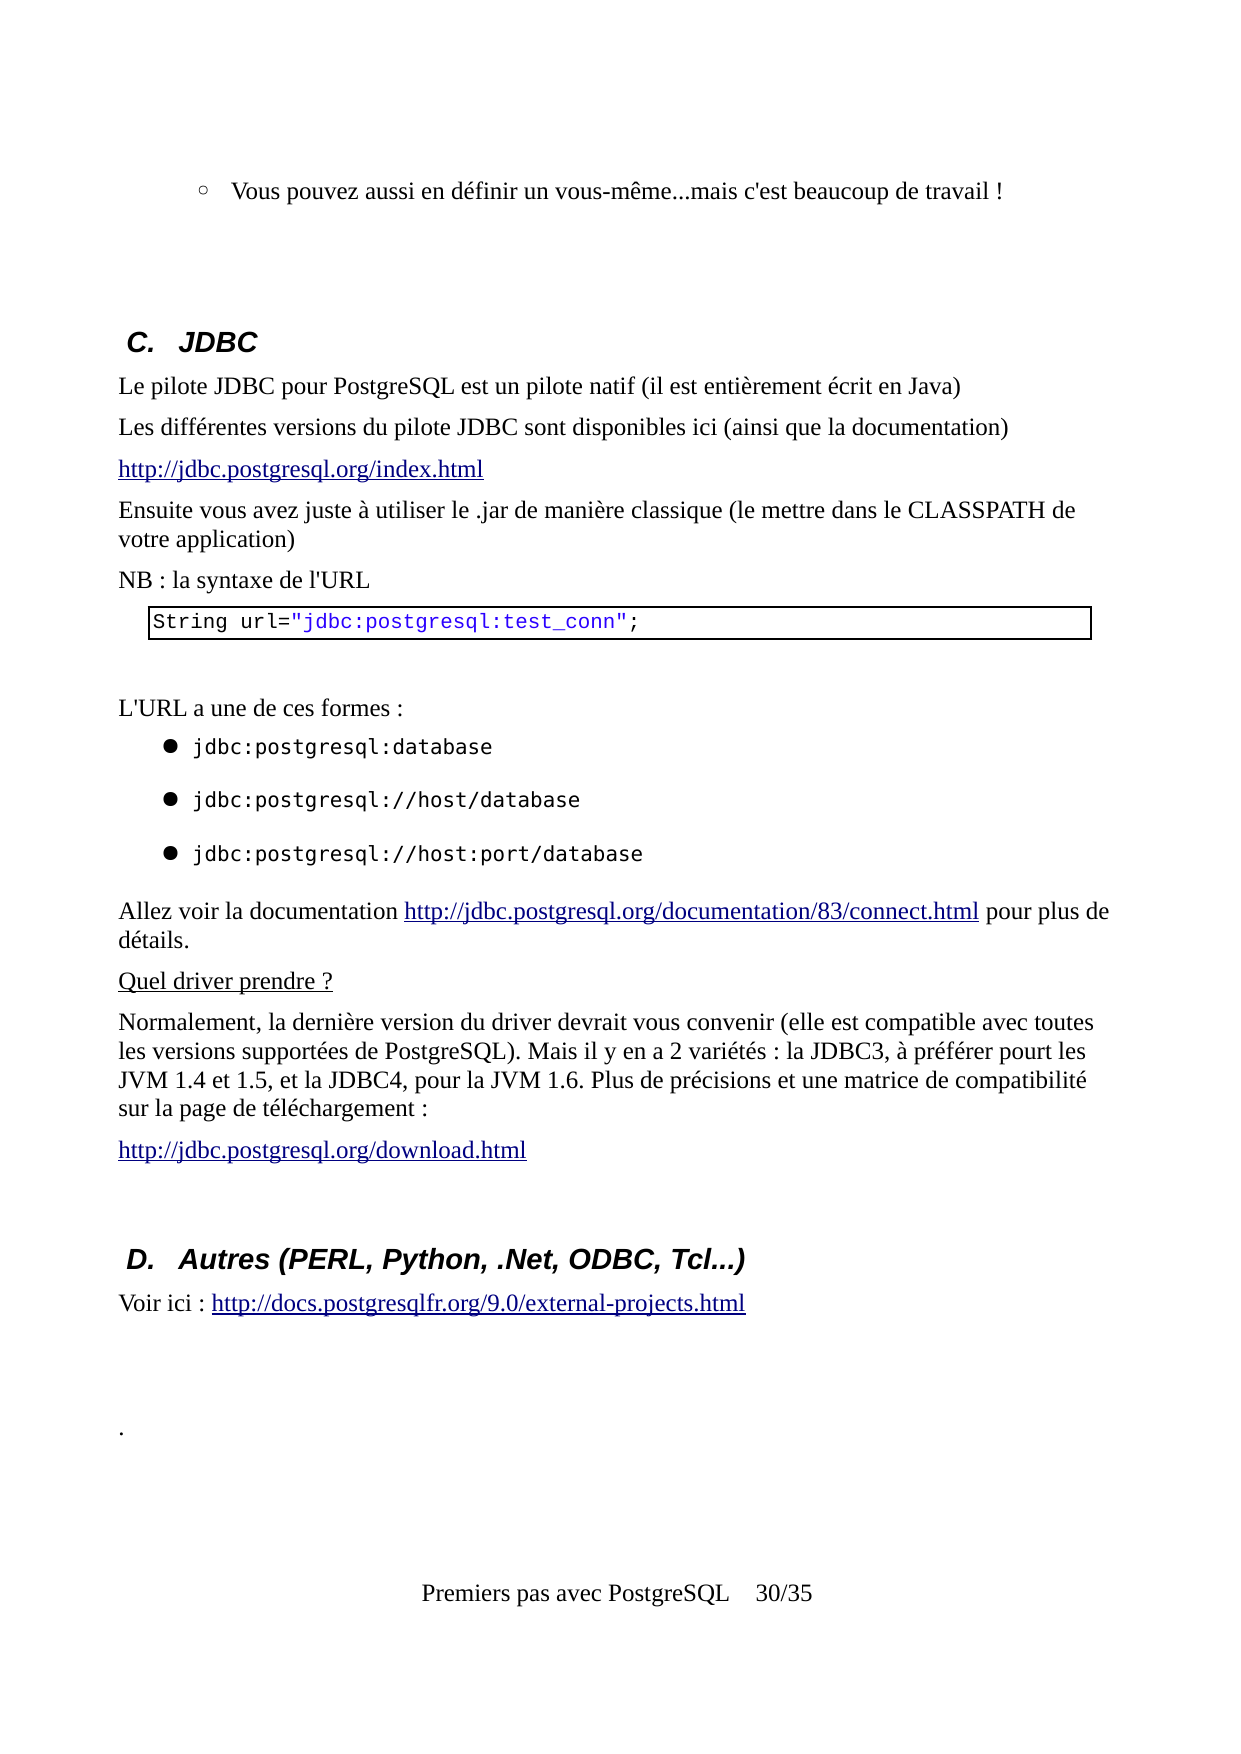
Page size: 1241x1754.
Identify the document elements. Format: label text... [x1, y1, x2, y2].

text String url="jdbc:postgresql:test_conn"; [150, 608, 1090, 638]
list Vous pouvez aussi en définir un vous-même...mais c'est beaucoup de travail ! [193, 176, 1122, 205]
text Ensuite vous avez juste à utiliser le .jar de manière classique (le mettre dans le CLASSPATH de votre application) [118, 495, 1122, 552]
list jdbc:postgresql:database [162, 735, 1122, 759]
text http://jdbc.postgresql.org/download.html [118, 1135, 1122, 1163]
text L'URL a une de ces formes : [118, 693, 1122, 722]
list jdbc:postgresql://host:port/database [162, 842, 1122, 867]
text . [118, 1412, 1122, 1441]
text Les différentes versions du pilote JDBC sont disponibles ici (ainsi que la documentation) [118, 412, 1122, 441]
subtitle Autres (PERL, Python, .Net, ODBC, Tcl...) [118, 1242, 1122, 1276]
list jdbc:postgresql://host/database [162, 788, 1122, 813]
text Voir ici : http://docs.postgresqlfr.org/9.0/external-projects.html [118, 1288, 1122, 1317]
text http://jdbc.postgresql.org/index.html [118, 454, 1122, 482]
text Le pilote JDBC pour PostgreSQL est un pilote natif (il est entièrement écrit en Java) [118, 371, 1122, 400]
subtitle JDBC [118, 325, 1122, 359]
text NB : la syntaxe de l'URL [118, 565, 1122, 594]
text Quel driver prendre ? [118, 966, 1122, 995]
text Normalement, la dernière version du driver devrait vous convenir (elle est compatible avec toutes les versions supportées de PostgreSQL). Mais il y en a 2 variétés : la JDBC3, à préférer pourt les JVM 1.4 et 1.5, et la JDBC4, pour la JVM 1.6. Plus de précisions et une matrice de compatibilité sur la page de téléchargement : [118, 1007, 1122, 1122]
text Allez voir la documentation http://jdbc.postgresql.org/documentation/83/connect.html pour plus de détails. [118, 896, 1122, 953]
